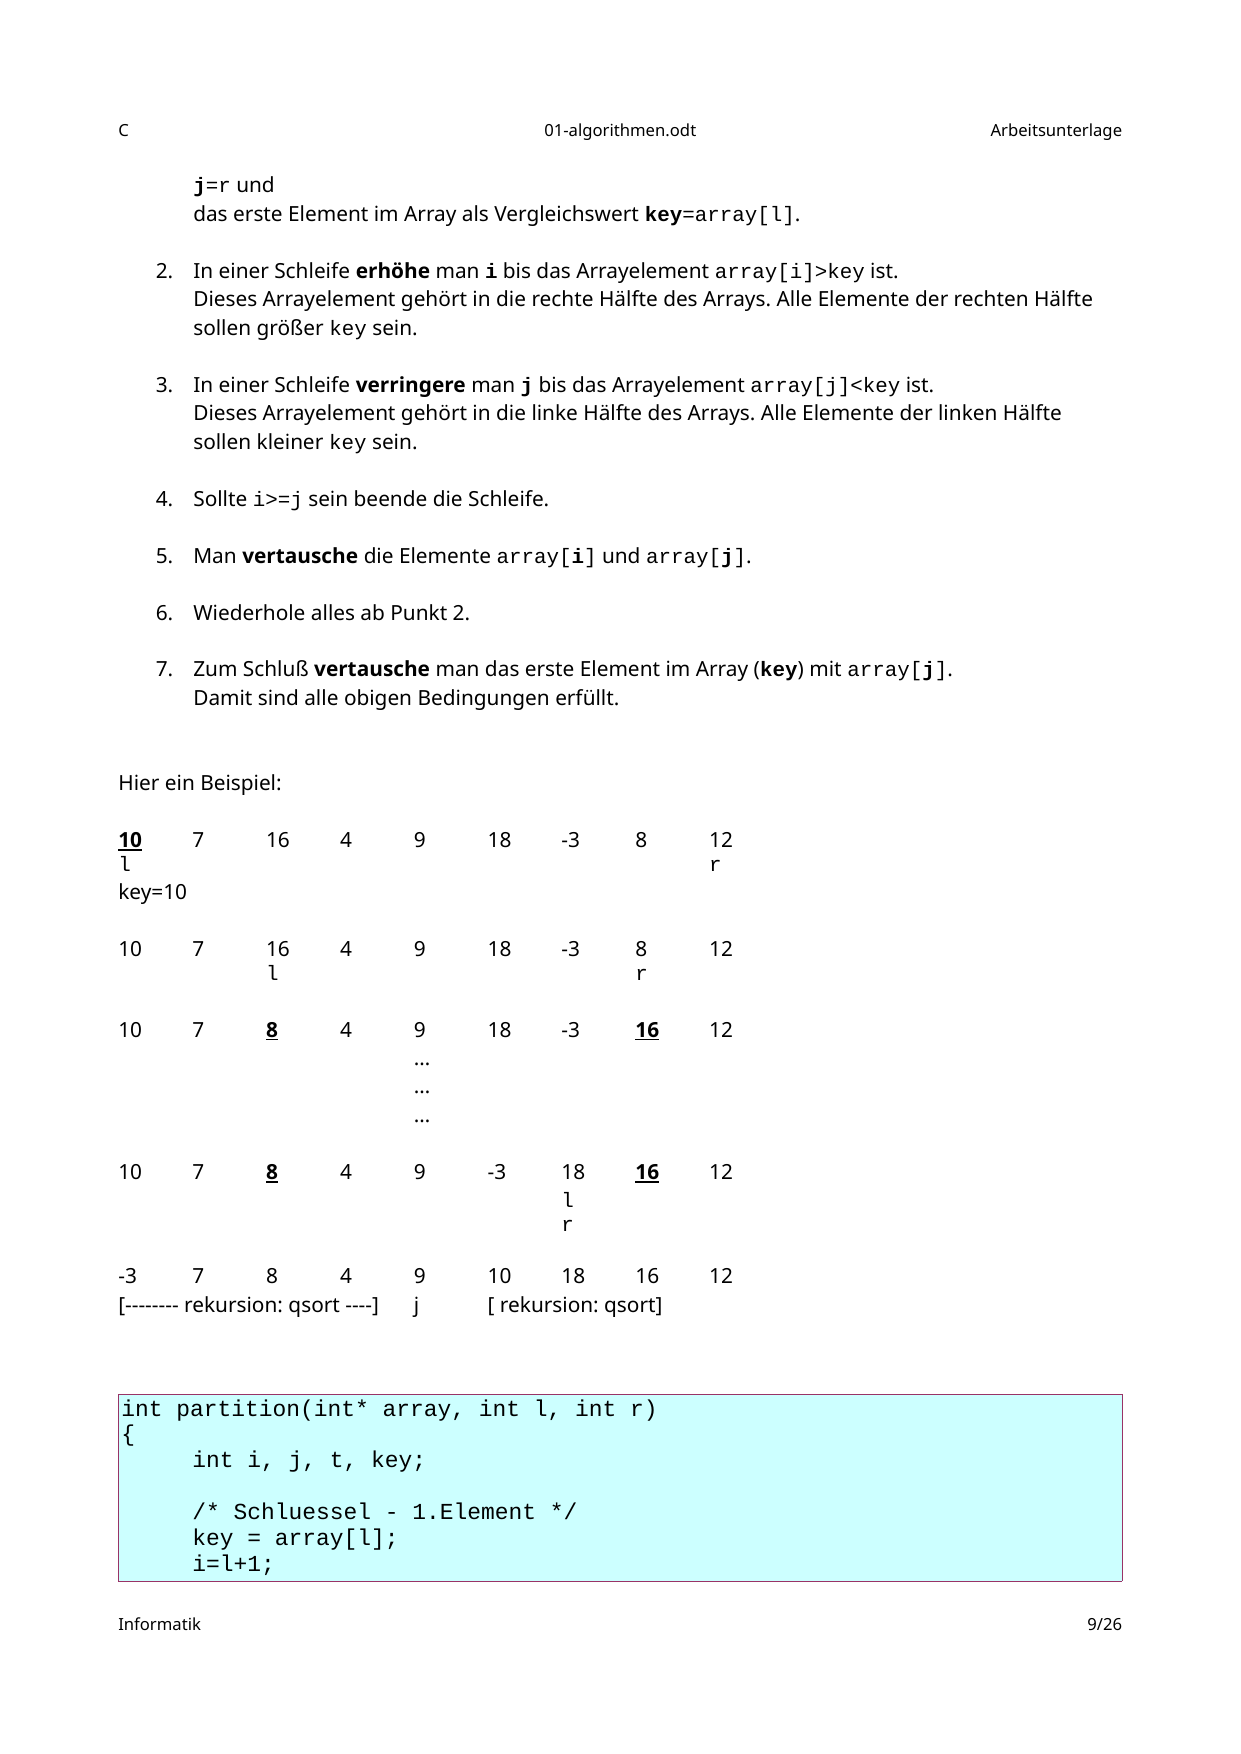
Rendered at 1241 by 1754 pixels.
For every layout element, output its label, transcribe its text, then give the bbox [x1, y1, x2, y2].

text 10 7 16 4 9 18 -3 8 12 [118, 825, 1122, 854]
text int partition(int* array, int l, int r) [119, 1395, 1122, 1420]
text 10 7 8 4 9 -3 18 16 12 [118, 1157, 1122, 1185]
text key = array[l]; [119, 1523, 1122, 1549]
text r [118, 1214, 1122, 1238]
text 10 7 8 4 9 18 -3 16 12 [118, 1015, 1122, 1043]
text Hier ein Beispiel: [118, 768, 1122, 797]
list In einer Schleife erhöhe man i bis das Arrayelement array[i]>key ist. Dieses Arrayelement gehört in die rechte Hälfte des Arrays. Alle Elemente der rechten Hälfte sollen größer key sein. [156, 256, 1122, 370]
text l r [118, 854, 1122, 877]
text i=l+1; [119, 1549, 1122, 1581]
text { [119, 1420, 1122, 1446]
text 10 7 16 4 9 18 -3 8 12 [118, 934, 1122, 963]
list Sollte i>=j sein beende die Schleife. [156, 484, 1122, 541]
text int i, j, t, key; [119, 1446, 1122, 1472]
text /* Schluessel - 1.Element */ [119, 1498, 1122, 1523]
text … [118, 1072, 1122, 1100]
text key=10 [118, 877, 1122, 906]
list j=r und das erste Element im Array als Vergleichswert key=array[l]. [156, 170, 1122, 256]
list Wiederhole alles ab Punkt 2. [156, 598, 1122, 654]
list Man vertausche die Elemente array[i] und array[j]. [156, 541, 1122, 598]
text [-------- rekursion: qsort ----] j [ rekursion: qsort] [118, 1290, 1122, 1318]
text l r [118, 963, 1122, 986]
list In einer Schleife verringere man j bis das Arrayelement array[j]<key ist. Dieses Arrayelement gehört in die linke Hälfte des Arrays. Alle Elemente der linken Hälfte sollen kleiner key sein. [156, 370, 1122, 484]
text l [118, 1185, 1122, 1214]
list Zum Schluß vertausche man das erste Element im Array (key) mit array[j]. Damit sind alle obigen Bedingungen erfüllt. [156, 654, 1122, 740]
text … [118, 1043, 1122, 1072]
text … [118, 1100, 1122, 1128]
text -3 7 8 4 9 10 18 16 12 [118, 1261, 1122, 1290]
